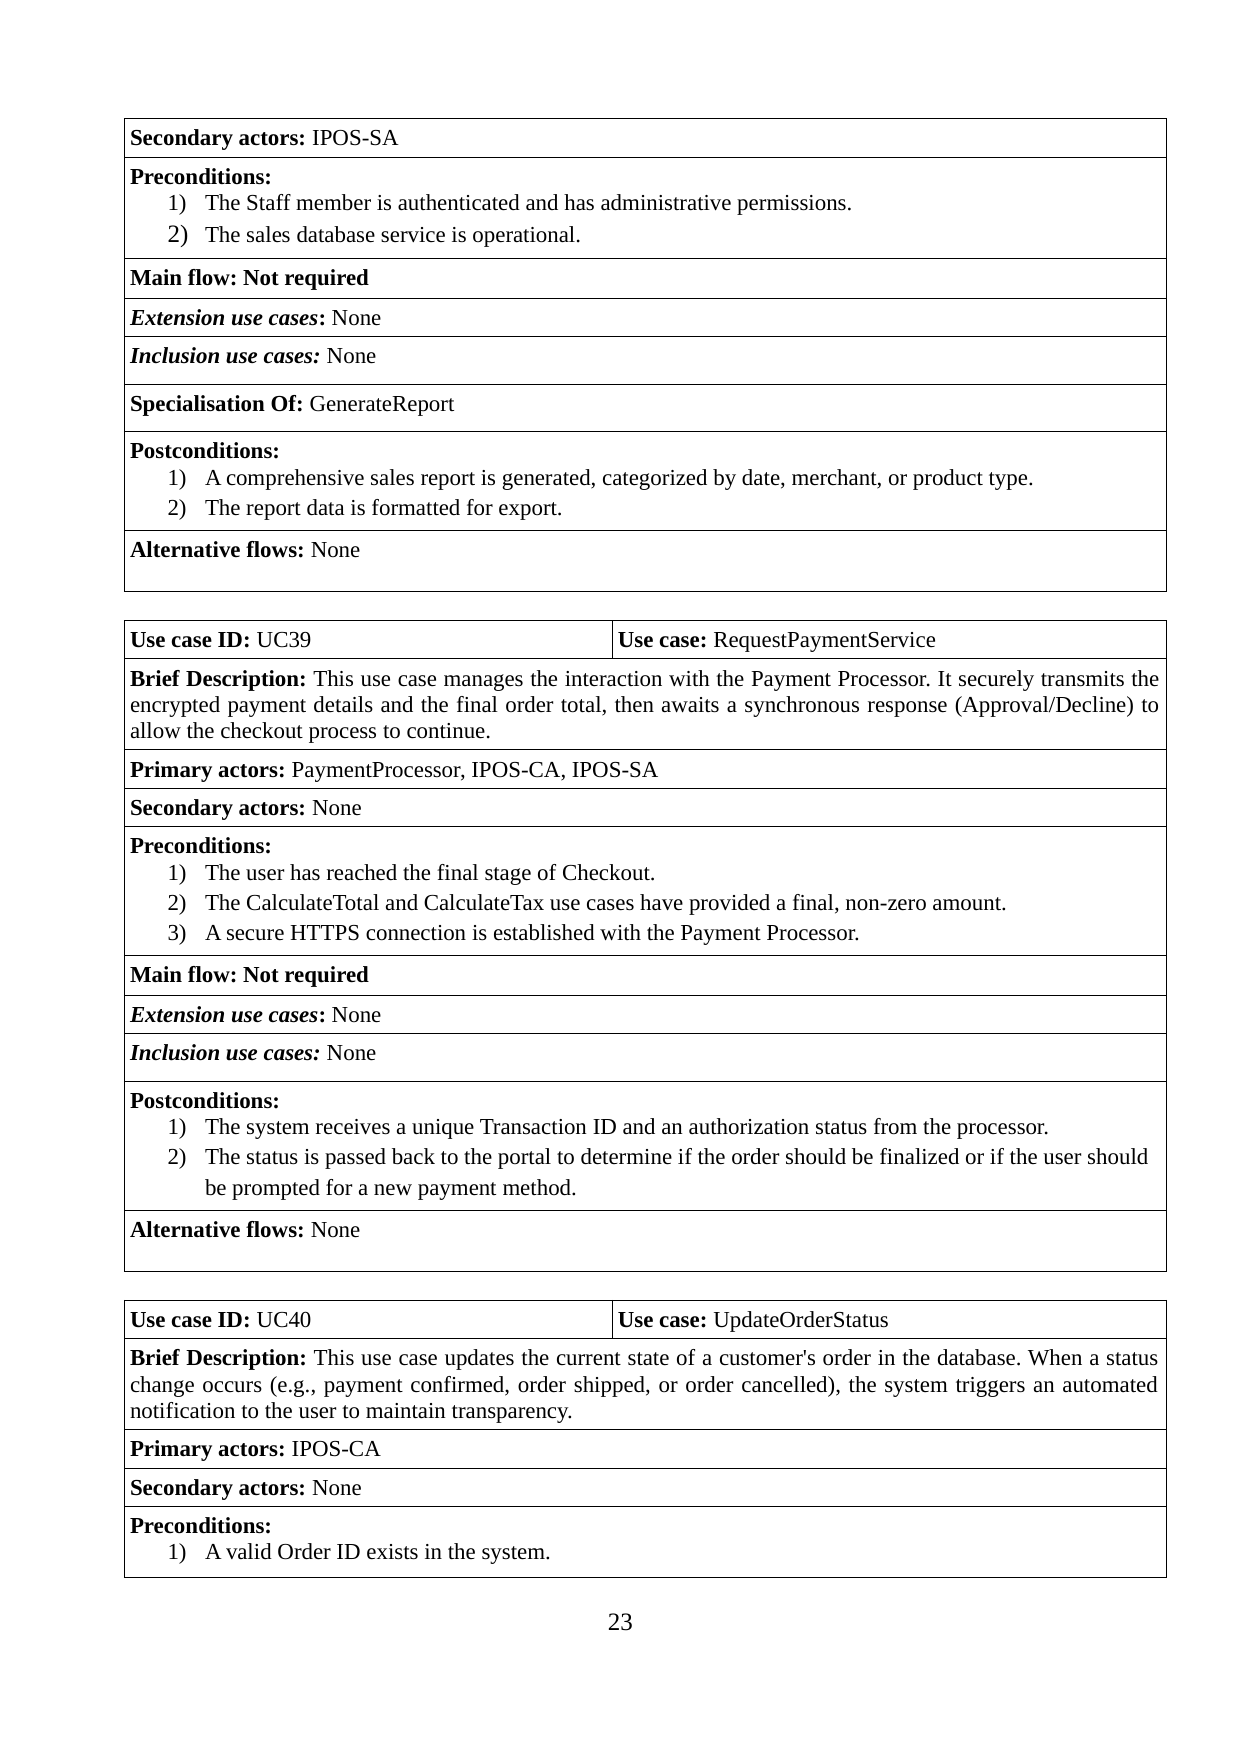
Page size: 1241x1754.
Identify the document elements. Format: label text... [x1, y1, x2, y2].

table_cell Brief Description: This use case manages the interaction with the Payment Processor. It securely transmits the encrypted payment details and the final order total, then awaits a synchronous response (Approval/Decline) to allow the checkout process to continue. [125, 659, 1166, 749]
table_cell Inclusion use cases: None [125, 1034, 1166, 1081]
table_cell Alternative flows: None [125, 1211, 1166, 1271]
table_cell Preconditions: A valid Order ID exists in the system. The actor has the authority to change the status (e.g., the Payment Processor has confirmed funds, or a Staff member has marked the item as shipped). [125, 1507, 1166, 1577]
table_cell Specialisation Of: GenerateReport [125, 385, 1166, 431]
table_cell Preconditions: The Staff member is authenticated and has administrative permissions. The sales database service is operational. [125, 158, 1166, 258]
table_cell Main flow: Not required [125, 259, 1166, 298]
table_cell Primary actors: IPOS-CA [125, 1430, 1166, 1467]
table_cell Extension use cases: None [125, 996, 1166, 1033]
table_cell Secondary actors: IPOS-SA [125, 119, 1166, 156]
table_cell Primary actors: PaymentProcessor, IPOS-CA, IPOS-SA [125, 750, 1166, 788]
table_cell Preconditions: The user has reached the final stage of Checkout. The CalculateTotal and CalculateTax use cases have provided a final, non-zero amount. A secure HTTPS connection is established with the Payment Processor. [125, 827, 1166, 955]
table_cell Main flow: Not required [125, 956, 1166, 995]
table_cell Postconditions: The system receives a unique Transaction ID and an authorization status from the processor. The status is passed back to the portal to determine if the order should be finalized or if the user should be prompted for a new payment method. [125, 1082, 1166, 1209]
table_header Use case: RequestPaymentService [613, 621, 1166, 658]
table_cell Brief Description: This use case updates the current state of a customer's order in the database. When a status change occurs (e.g., payment confirmed, order shipped, or order cancelled), the system triggers an automated notification to the user to maintain transparency. [125, 1339, 1166, 1429]
table_cell Postconditions: A comprehensive sales report is generated, categorized by date, merchant, or product type. The report data is formatted for export. [125, 432, 1166, 530]
table_cell Extension use cases: None [125, 299, 1166, 336]
table_cell Secondary actors: None [125, 789, 1166, 826]
table_header Use case ID: UC40 [125, 1301, 612, 1338]
table_cell Alternative flows: None [125, 531, 1166, 591]
table_header Use case: UpdateOrderStatus [613, 1301, 1166, 1338]
table_cell Inclusion use cases: None [125, 337, 1166, 384]
table_header Use case ID: UC39 [125, 621, 612, 658]
table_cell Secondary actors: None [125, 1469, 1166, 1506]
